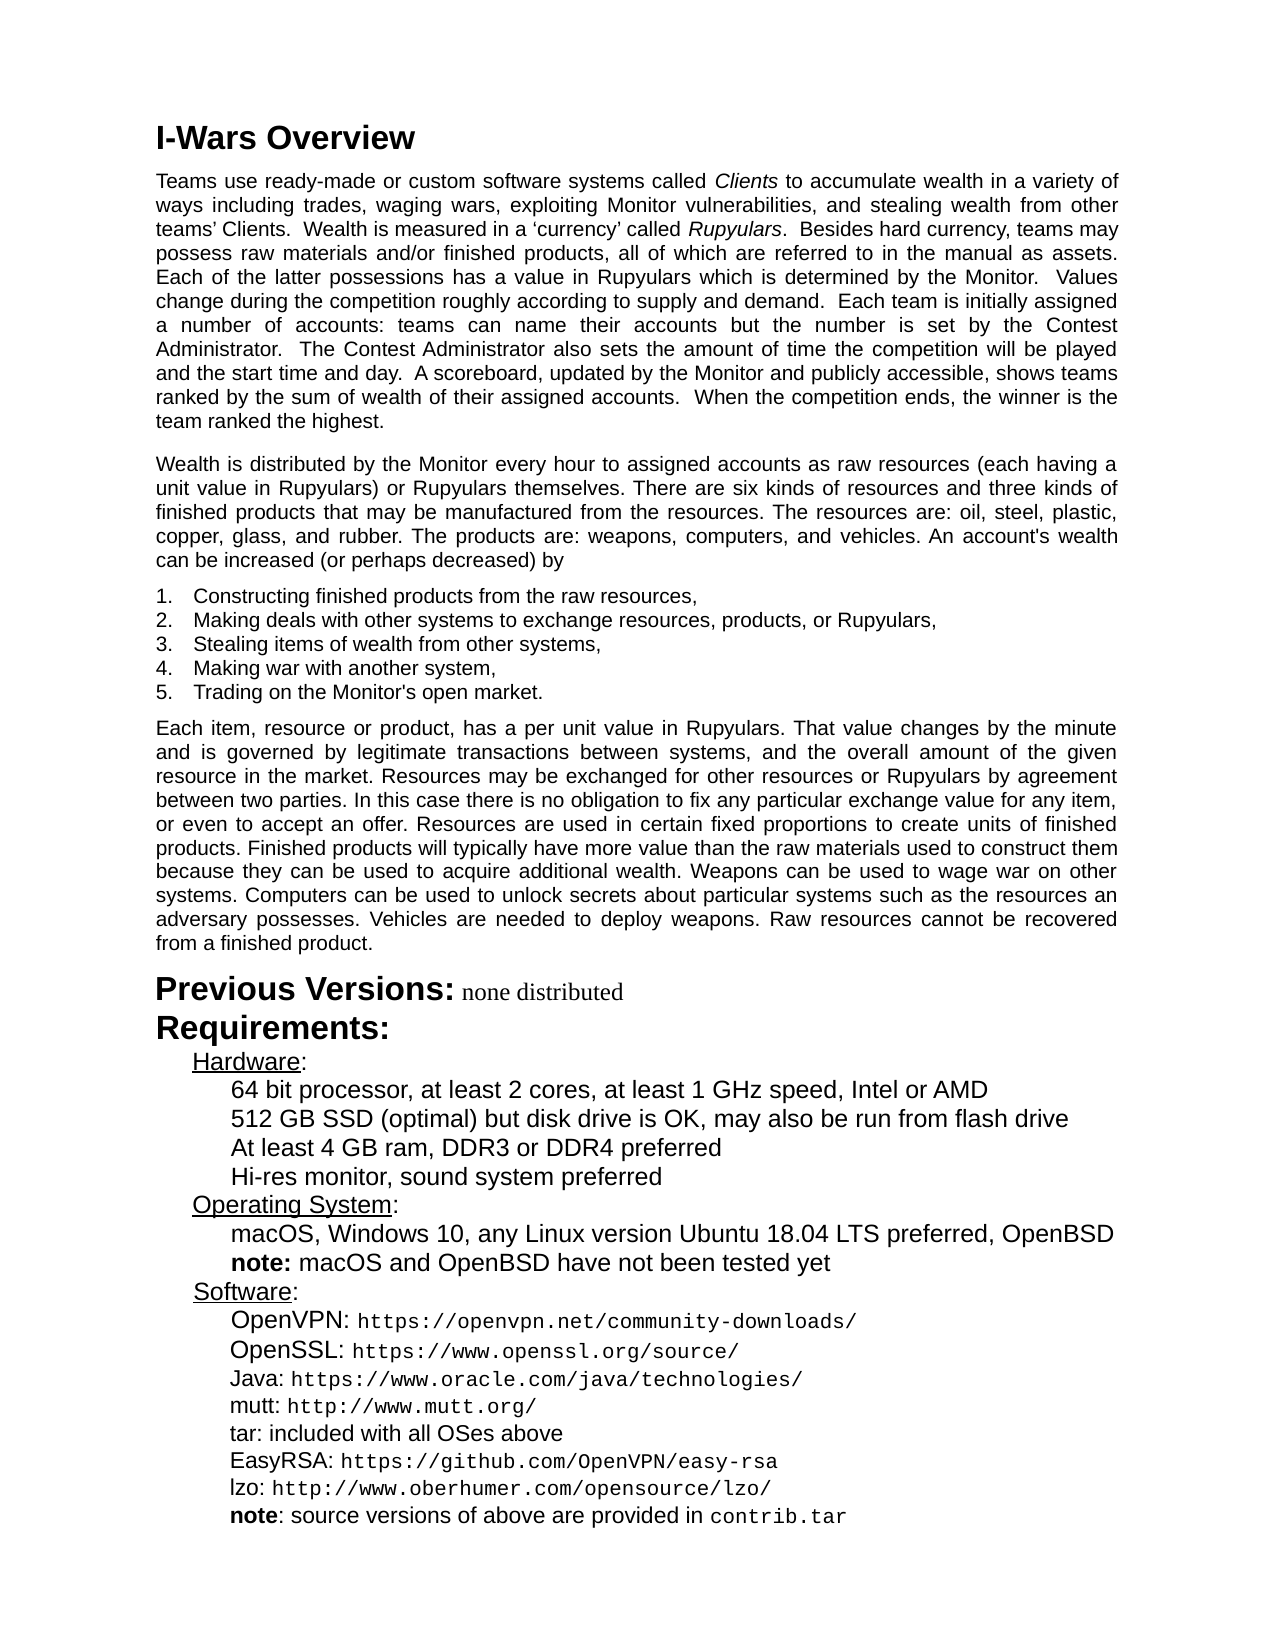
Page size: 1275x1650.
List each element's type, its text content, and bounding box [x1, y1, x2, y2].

text OpenSSL: https://www.openssl.org/source/ [156, 1335, 1157, 1365]
subtitle I-Wars Overview [156, 118, 1157, 157]
text Previous Versions: none distributed [118, 969, 1157, 1008]
list Trading on the Monitor's open market. [156, 679, 1157, 703]
text macOS, Windows 10, any Linux version Ubuntu 18.04 LTS preferred, OpenBSD [231, 1219, 1157, 1248]
list Constructing finished products from the raw resources, [156, 584, 1157, 608]
list Making war with another system, [156, 656, 1157, 679]
text Teams use ready-made or custom software systems called Clients to accumulate wealth in a variety of ways including trades, waging wars, exploiting Monitor vulnerabilities, and stealing wealth from other teams’ Clients. Wealth is measured in a ‘currency’ called Rupyulars. Besides hard currency, teams may possess raw materials and/or finished products, all of which are referred to in the manual as assets. Each of the latter possessions has a value in Rupyulars which is determined by the Monitor. Values change during the competition roughly according to supply and demand. Each team is initially assigned a number of accounts: teams can name their accounts but the number is set by the Contest Administrator. The Contest Administrator also sets the amount of time the competition will be played and the start time and day. A scoreboard, updated by the Monitor and publicly accessible, shows teams ranked by the sum of wealth of their assigned accounts. When the competition ends, the winner is the team ranked the highest. [156, 169, 1119, 433]
text Software: [193, 1277, 1157, 1305]
text 512 GB SSD (optimal) but disk drive is OK, may also be run from flash drive [231, 1104, 1157, 1133]
text note: source versions of above are provided in contrib.tar [156, 1502, 1119, 1530]
text EasyRSA: https://github.com/OpenVPN/easy-rsa [156, 1447, 1119, 1474]
text Java: https://www.oracle.com/java/technologies/ [156, 1365, 1119, 1392]
list Stealing items of wealth from other systems, [156, 632, 1157, 656]
text mutt: http://www.mutt.org/ [156, 1392, 1119, 1420]
text Operating System: [118, 1190, 1157, 1219]
text 64 bit processor, at least 2 cores, at least 1 GHz speed, Intel or AMD [231, 1075, 1157, 1104]
text Hardware: [118, 1047, 1157, 1075]
text Hi-res monitor, sound system preferred [231, 1162, 1157, 1190]
text At least 4 GB ram, DDR3 or DDR4 preferred [231, 1133, 1157, 1162]
text Requirements: [156, 1008, 1157, 1047]
text Each item, resource or product, has a per unit value in Rupyulars. That value changes by the minute and is governed by legitimate transactions between systems, and the overall amount of the given resource in the market. Resources may be exchanged for other resources or Rupyulars by agreement between two parties. In this case there is no obligation to fix any particular exchange value for any item, or even to accept an offer. Resources are used in certain fixed proportions to create units of finished products. Finished products will typically have more value than the raw materials used to construct them because they can be used to acquire additional wealth. Weapons can be used to wage war on other systems. Computers can be used to unlock secrets about particular systems such as the resources an adversary possesses. Vehicles are needed to deploy weapons. Raw resources cannot be recovered from a finished product. [156, 716, 1119, 955]
text Wealth is distributed by the Monitor every hour to assigned accounts as raw resources (each having a unit value in Rupyulars) or Rupyulars themselves. There are six kinds of resources and three kinds of finished products that may be manufactured from the resources. The resources are: oil, steel, plastic, copper, glass, and rubber. The products are: weapons, computers, and vehicles. An account's wealth can be increased (or perhaps decreased) by [156, 452, 1119, 572]
text OpenVPN: https://openvpn.net/community-downloads/ [231, 1305, 1157, 1335]
list Making deals with other systems to exchange resources, products, or Rupyulars, [156, 608, 1157, 632]
text lzo: http://www.oberhumer.com/opensource/lzo/ [156, 1474, 1119, 1502]
text note: macOS and OpenBSD have not been tested yet [231, 1248, 1157, 1277]
text tar: included with all OSes above [156, 1420, 1119, 1447]
